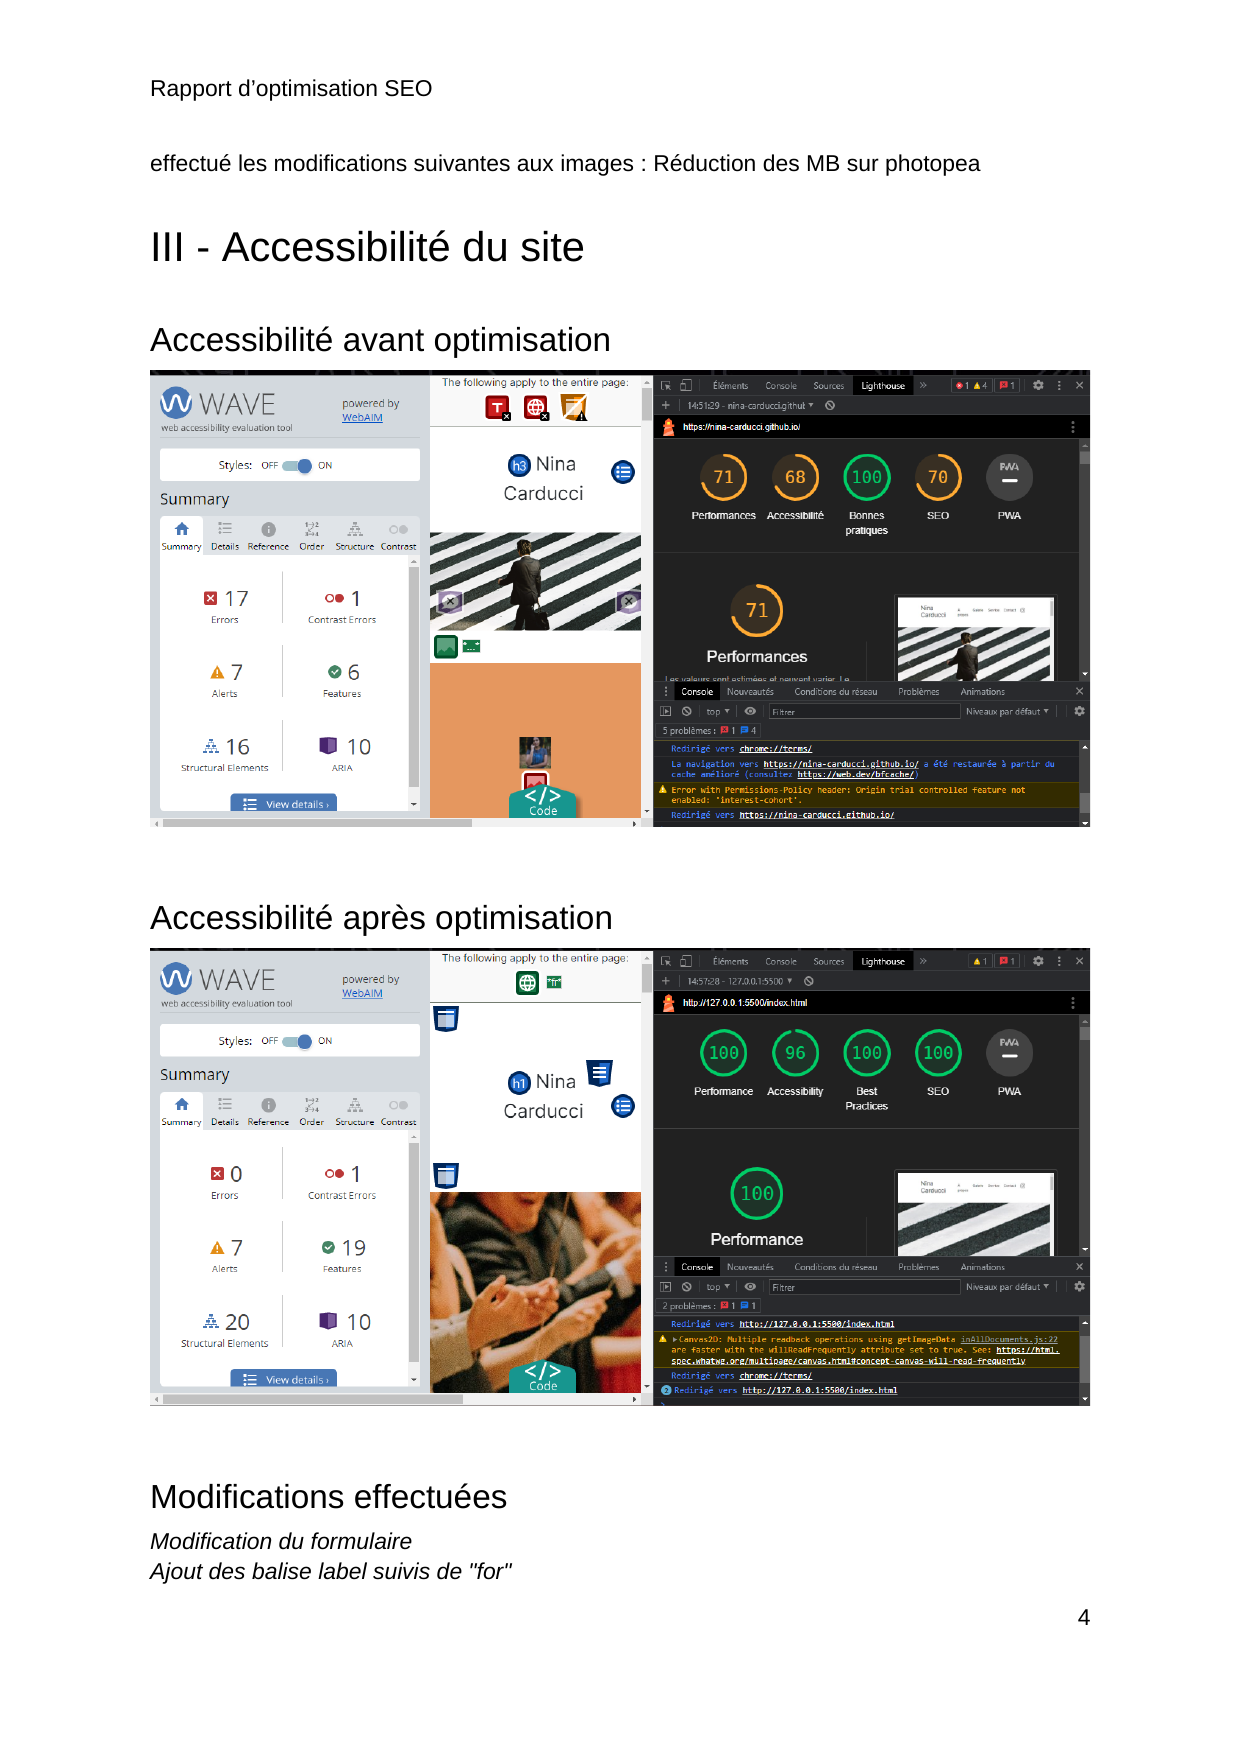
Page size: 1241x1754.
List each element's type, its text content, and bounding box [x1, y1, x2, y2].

text Ajout des balise label suivis de "for" [150, 1558, 1090, 1584]
subtitle Modifications effectuées [150, 1477, 1090, 1516]
subtitle Accessibilité après optimisation [150, 898, 1090, 936]
subtitle Accessibilité avant optimisation [150, 320, 1090, 358]
subtitle III - Accessibilité du site [150, 222, 1090, 270]
text effectué les modifications suivantes aux images : Réduction des MB sur photopea [150, 150, 1090, 176]
text Modification du formulaire [150, 1528, 1090, 1554]
